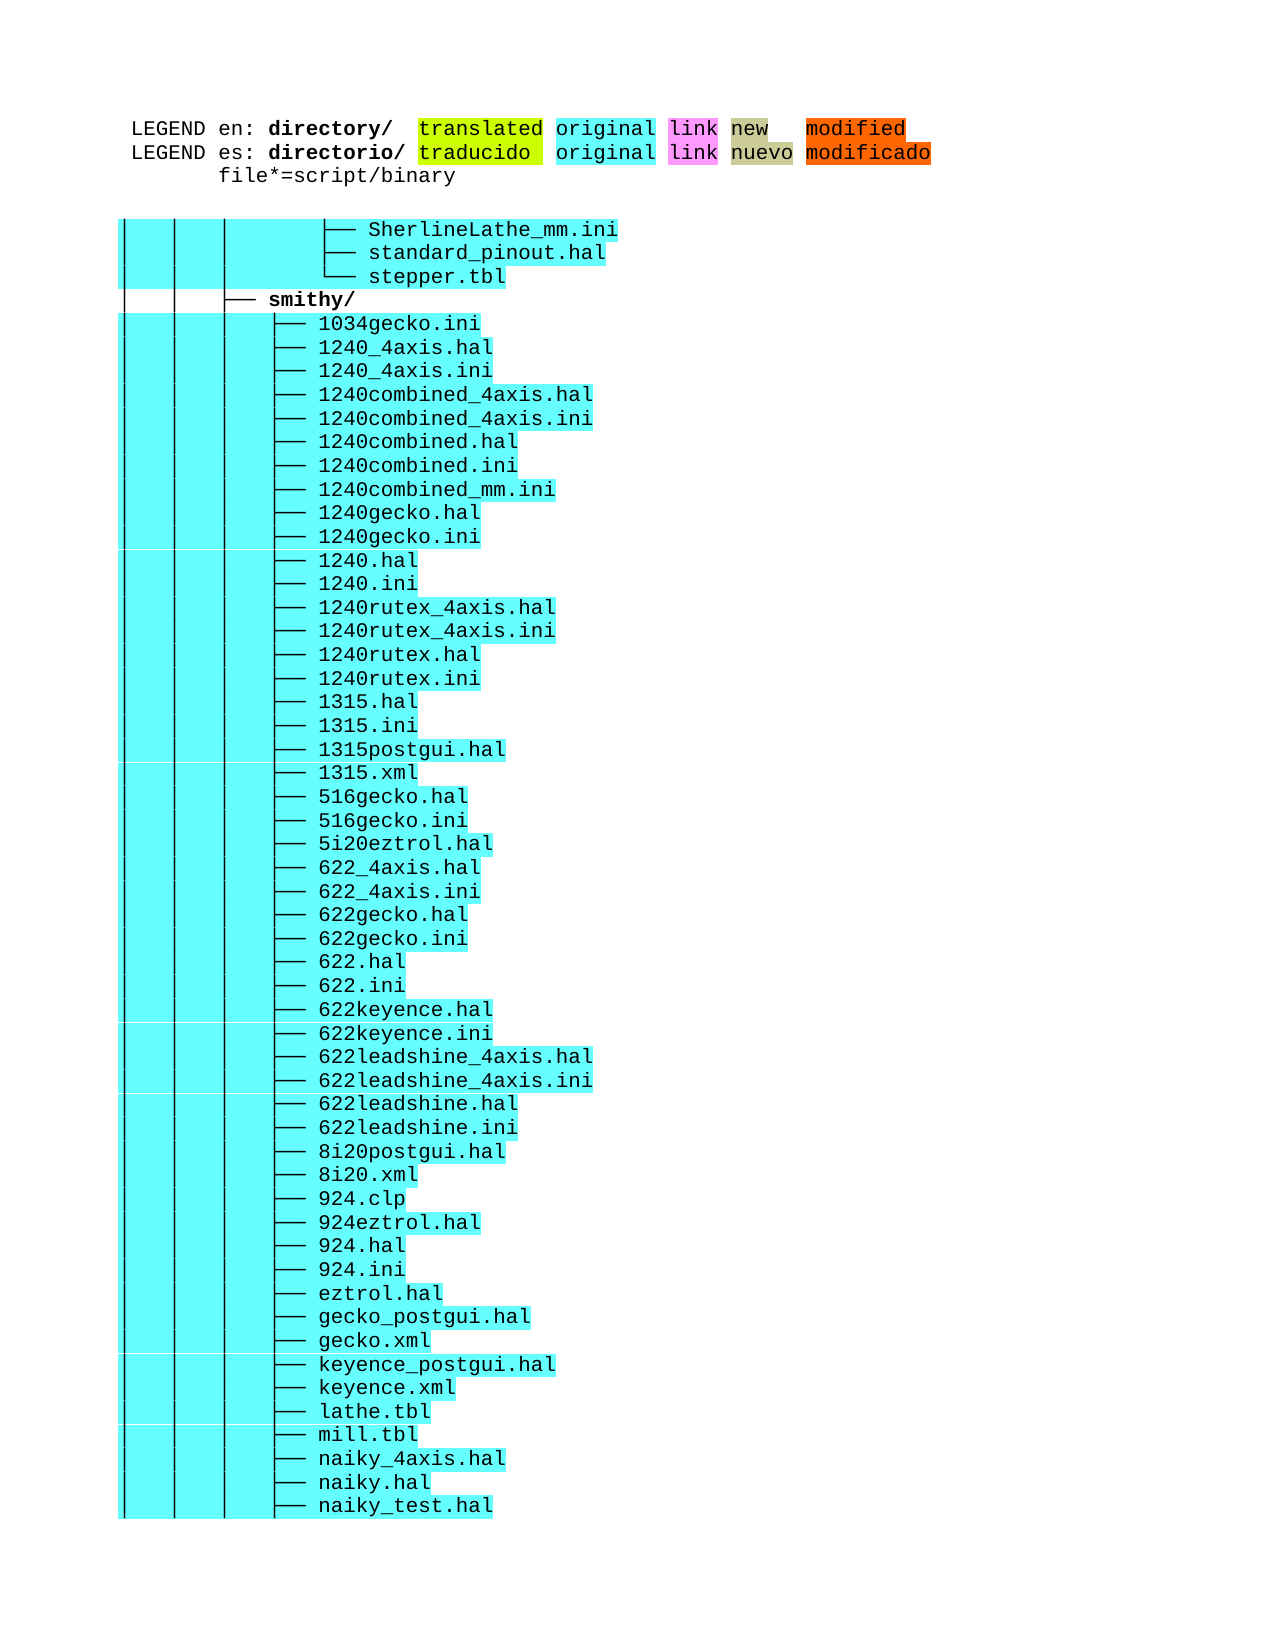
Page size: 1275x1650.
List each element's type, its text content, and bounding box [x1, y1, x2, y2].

text │ │ │ ├── 924eztrol.hal [125, 1212, 174, 1235]
text │ │ │ ├── 1240gecko.ini [225, 526, 274, 549]
text │ │ │ ├── gecko.xml [225, 1330, 274, 1353]
text │ │ │ ├── 622_4axis.hal [118, 857, 1157, 881]
text │ │ │ ├── 622keyence.hal [125, 999, 174, 1022]
text │ │ │ ├── 1240gecko.ini [125, 526, 174, 549]
text │ │ │ ├── 8i20postgui.hal [225, 1141, 274, 1164]
text │ │ │ └── stepper.tbl [175, 266, 224, 289]
text │ │ │ ├── 1240combined_4axis.ini [225, 408, 274, 431]
text │ │ │ ├── 1240rutex.ini [125, 668, 174, 691]
text │ │ │ ├── 1240rutex_4axis.ini [118, 621, 1157, 644]
text │ │ │ ├── 8i20postgui.hal [275, 1141, 1157, 1164]
text │ │ │ ├── 1240_4axis.hal [175, 337, 224, 360]
text │ │ │ ├── 1240combined_mm.ini [225, 479, 274, 502]
text │ │ │ ├── 1240combined_mm.ini [125, 479, 174, 502]
text │ │ │ ├── gecko.xml [275, 1330, 1157, 1353]
text │ │ │ ├── 1240_4axis.ini [118, 360, 1157, 384]
text │ │ │ ├── 516gecko.hal [118, 786, 1157, 810]
text │ │ │ ├── 622keyence.hal [175, 999, 224, 1022]
text │ │ │ ├── keyence_postgui.hal [118, 1353, 1157, 1377]
text │ │ │ ├── SherlineLathe_mm.ini [118, 218, 1157, 242]
text │ │ │ ├── keyence.xml [118, 1377, 1157, 1401]
text │ │ │ ├── gecko.xml [125, 1330, 174, 1353]
text │ │ │ ├── 924.ini [118, 1259, 1157, 1283]
text │ │ │ ├── 1315.xml [118, 762, 1157, 786]
text │ │ │ ├── 1240rutex.ini [175, 668, 224, 691]
text │ │ │ ├── mill.tbl [118, 1424, 1157, 1448]
text │ │ │ ├── 1240combined_4axis.ini [125, 408, 174, 431]
text │ │ │ ├── 1240rutex_4axis.hal [125, 597, 174, 621]
text │ │ │ ├── 1315postgui.hal [275, 739, 1157, 762]
text │ │ │ ├── gecko.xml [175, 1330, 224, 1353]
text │ │ │ ├── 1240rutex_4axis.hal [275, 597, 1157, 621]
text │ │ │ ├── 1315.ini [118, 715, 1157, 739]
text │ │ │ ├── 1240rutex.ini [275, 668, 1157, 691]
text │ │ │ ├── 622leadshine_4axis.ini [175, 1070, 224, 1093]
text │ │ │ ├── 622leadshine.hal [118, 1093, 1157, 1117]
text │ │ │ ├── 1240combined_mm.ini [175, 479, 224, 502]
text │ │ │ ├── 924.clp [118, 1188, 1157, 1212]
text │ │ │ ├── lathe.tbl [225, 1401, 274, 1424]
text │ │ │ ├── eztrol.hal [125, 1283, 174, 1306]
text │ │ │ ├── 622_4axis.ini [175, 881, 224, 904]
text │ │ │ ├── 622gecko.ini [175, 928, 224, 952]
text │ │ │ ├── 924eztrol.hal [275, 1212, 1157, 1235]
text │ │ │ ├── 8i20.xml [118, 1164, 1157, 1188]
text │ │ │ └── stepper.tbl [225, 266, 1157, 289]
text │ │ │ ├── 1240gecko.ini [275, 526, 1157, 549]
text │ │ │ ├── naiky.hal [225, 1472, 274, 1495]
text │ │ │ ├── 8i20postgui.hal [175, 1141, 224, 1164]
text │ │ │ └── stepper.tbl [125, 266, 174, 289]
text │ │ │ ├── 622leadshine_4axis.ini [275, 1070, 1157, 1093]
text │ │ │ ├── lathe.tbl [175, 1401, 224, 1424]
text │ │ │ ├── 622.hal [118, 952, 1157, 975]
text │ │ │ ├── 622gecko.ini [125, 928, 174, 952]
text │ │ │ ├── 1240gecko.ini [175, 526, 224, 549]
text │ │ │ ├── naiky_4axis.hal [118, 1448, 1157, 1472]
text │ │ │ ├── eztrol.hal [175, 1283, 224, 1306]
text │ │ │ ├── 1315postgui.hal [175, 739, 224, 762]
text │ │ │ ├── naiky.hal [175, 1472, 224, 1495]
text │ │ │ ├── 924eztrol.hal [225, 1212, 274, 1235]
text │ │ │ ├── 1240rutex.ini [225, 668, 274, 691]
text │ │ │ ├── 1240combined_4axis.ini [175, 408, 224, 431]
text │ │ │ ├── 1240combined_4axis.ini [275, 408, 1157, 431]
text │ │ │ ├── 1240rutex_4axis.hal [175, 597, 224, 621]
text │ │ │ ├── 1240rutex.hal [118, 644, 1157, 668]
text │ │ │ ├── 622leadshine_4axis.hal [118, 1046, 1157, 1070]
text │ │ │ ├── 622_4axis.ini [225, 881, 274, 904]
text │ │ │ ├── 1315postgui.hal [125, 739, 174, 762]
text │ │ │ ├── 1240combined_mm.ini [275, 479, 1157, 502]
text │ │ │ ├── lathe.tbl [125, 1401, 174, 1424]
text │ │ │ ├── 1240combined.ini [118, 455, 1157, 479]
text │ │ │ ├── 1315postgui.hal [225, 739, 274, 762]
text │ │ │ ├── 622gecko.hal [118, 904, 1157, 928]
text │ │ │ ├── 1240combined_4axis.hal [118, 384, 1157, 408]
text │ │ │ ├── gecko_postgui.hal [118, 1306, 1157, 1330]
text │ │ ├── smithy/ [118, 289, 1157, 313]
text │ │ │ ├── 622leadshine_4axis.ini [125, 1070, 174, 1093]
text │ │ │ ├── naiky.hal [125, 1472, 174, 1495]
text │ │ │ ├── 1315.hal [118, 691, 1157, 715]
text │ │ │ ├── 622leadshine.ini [118, 1117, 1157, 1141]
text │ │ │ ├── 1240_4axis.hal [225, 337, 274, 360]
text │ │ │ ├── 5i20eztrol.hal [118, 833, 1157, 857]
text │ │ │ ├── naiky_test.hal [118, 1495, 1157, 1519]
text │ │ │ ├── 622keyence.hal [275, 999, 1157, 1022]
text │ │ │ ├── lathe.tbl [275, 1401, 1157, 1424]
text │ │ │ ├── 8i20postgui.hal [125, 1141, 174, 1164]
text │ │ │ ├── 622_4axis.ini [275, 881, 1157, 904]
text │ │ │ ├── 622_4axis.ini [125, 881, 174, 904]
text │ │ │ ├── eztrol.hal [275, 1283, 1157, 1306]
text │ │ │ ├── 516gecko.ini [225, 810, 274, 833]
text │ │ │ ├── 516gecko.ini [275, 810, 1157, 833]
text │ │ │ ├── 622leadshine_4axis.ini [225, 1070, 274, 1093]
text │ │ │ ├── standard_pinout.hal [118, 242, 1157, 266]
text │ │ │ ├── 622keyence.ini [118, 1022, 1157, 1046]
text │ │ │ ├── 1240combined.hal [118, 431, 1157, 455]
text │ │ │ ├── 622gecko.ini [275, 928, 1157, 952]
text │ │ │ ├── 1240.ini [118, 573, 1157, 597]
text │ │ │ ├── 1240rutex_4axis.hal [225, 597, 274, 621]
text │ │ │ ├── 1240_4axis.hal [125, 337, 174, 360]
text │ │ │ ├── 1034gecko.ini [118, 313, 1157, 337]
text │ │ │ ├── 622gecko.ini [225, 928, 274, 952]
text │ │ │ ├── eztrol.hal [225, 1283, 274, 1306]
text │ │ │ ├── 516gecko.ini [125, 810, 174, 833]
text │ │ │ ├── 1240_4axis.hal [275, 337, 1157, 360]
text │ │ │ ├── 924.hal [118, 1235, 1157, 1259]
text │ │ │ ├── 516gecko.ini [175, 810, 224, 833]
text │ │ │ ├── 622keyence.hal [225, 999, 274, 1022]
text │ │ │ ├── 924eztrol.hal [175, 1212, 224, 1235]
text │ │ │ ├── 1240gecko.hal [118, 502, 1157, 526]
text │ │ │ ├── naiky.hal [275, 1472, 1157, 1495]
text │ │ │ ├── 622.ini [118, 975, 1157, 999]
text │ │ │ ├── 1240.hal [118, 549, 1157, 573]
